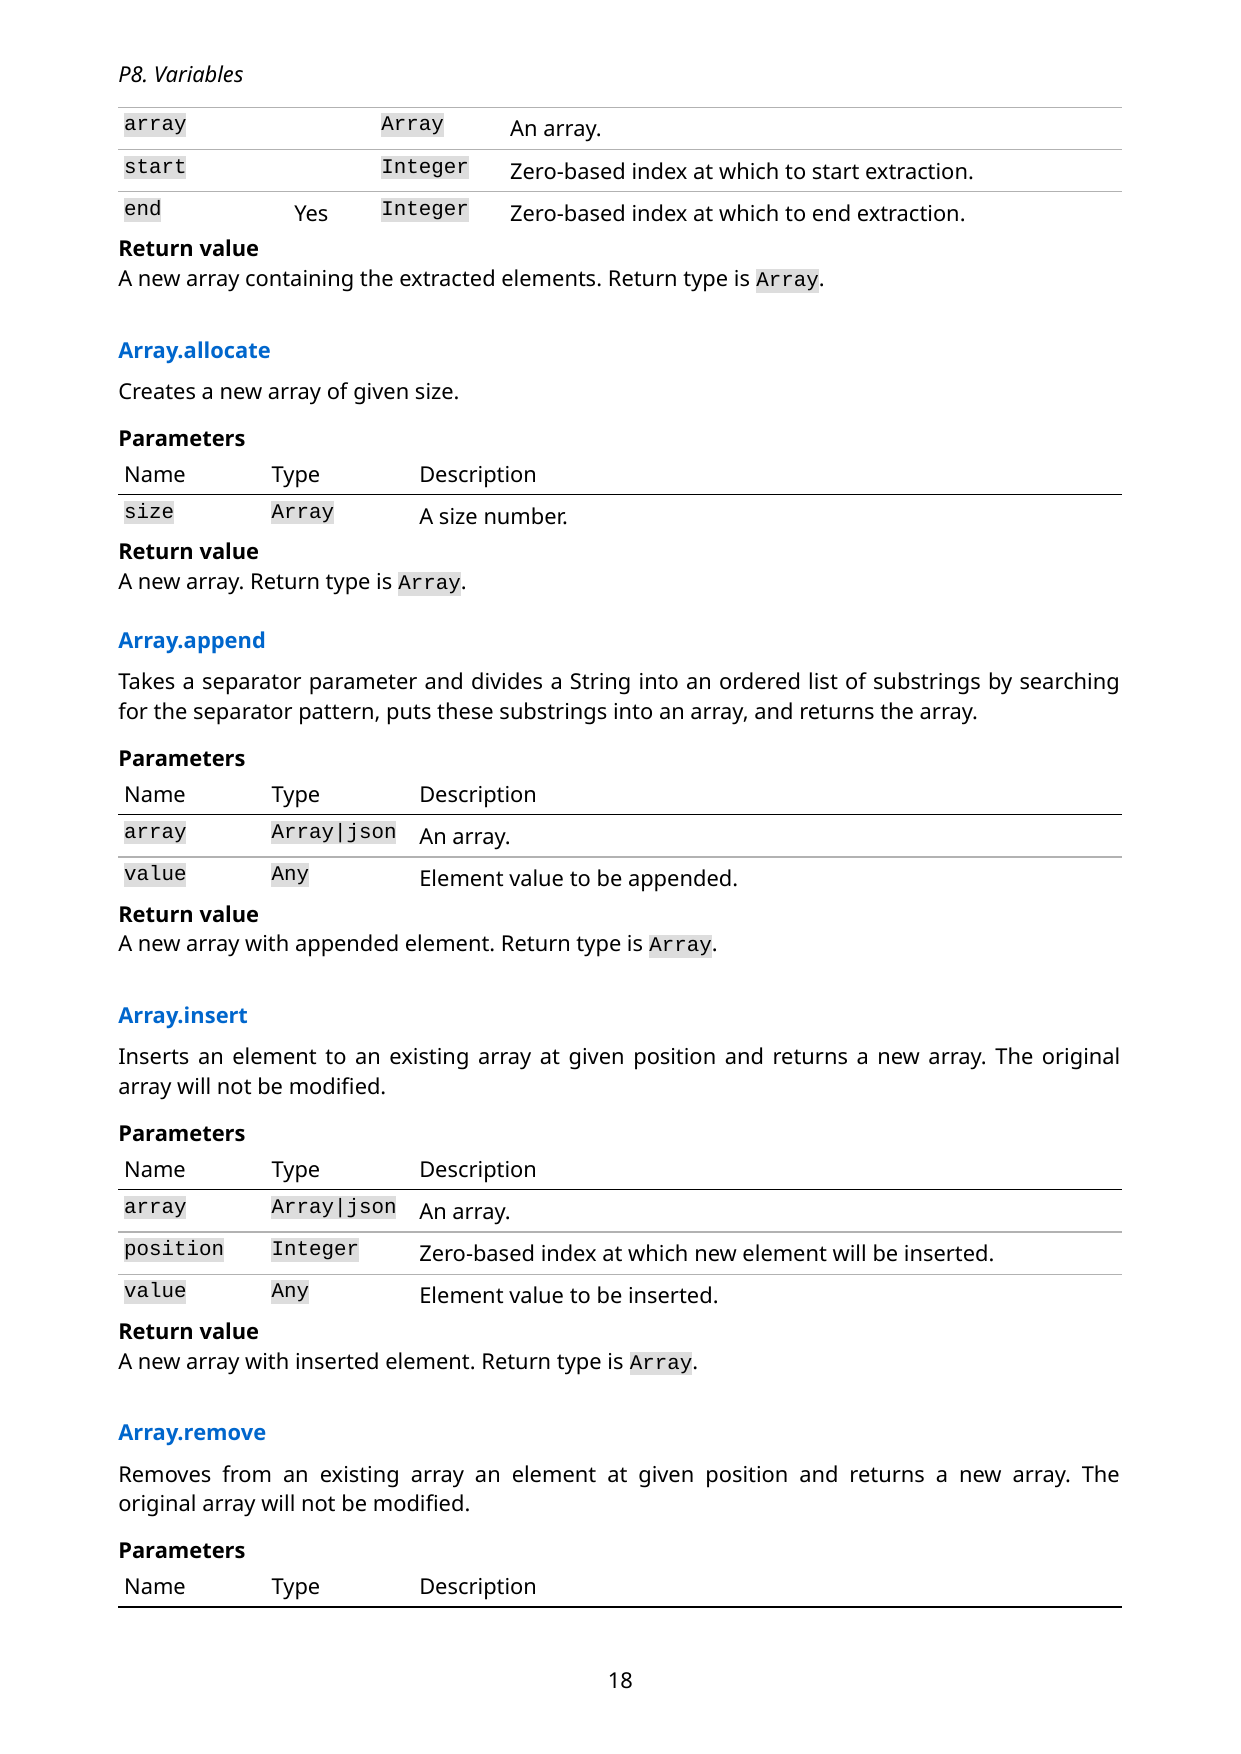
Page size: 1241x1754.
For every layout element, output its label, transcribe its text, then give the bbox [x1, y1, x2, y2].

text Return value [118, 233, 1122, 263]
table_cell size [118, 495, 266, 536]
subtitle Array.allocate [118, 334, 1122, 364]
text Parameters [118, 1535, 1122, 1565]
table_header Description [414, 1565, 1122, 1606]
table_header Type [266, 453, 413, 494]
table_cell Element value to be appended. [414, 858, 1122, 899]
table_cell Array|json [266, 815, 413, 856]
table_header Name [118, 453, 266, 494]
table_header Name [118, 1565, 266, 1606]
table_header Name [118, 1148, 266, 1189]
table_cell Zero-based index at which new element will be inserted. [414, 1233, 1122, 1274]
table_cell Array [376, 108, 504, 149]
subtitle Array.append [118, 625, 1122, 654]
text Parameters [118, 1118, 1122, 1148]
table_cell Any [266, 858, 413, 899]
subtitle Array.remove [118, 1417, 1122, 1447]
table_cell Array [266, 495, 413, 536]
subtitle Array.insert [118, 1000, 1122, 1029]
table_cell An array. [504, 108, 1122, 149]
table_header Type [266, 1565, 413, 1606]
table_cell position [118, 1233, 266, 1274]
table_header Type [266, 773, 413, 814]
table_cell value [118, 858, 266, 899]
text Removes from an existing array an element at given position and returns a new array. The original array will not be modified. [118, 1459, 1122, 1518]
table_cell end [118, 192, 247, 233]
table_cell Integer [376, 192, 504, 233]
table_cell value [118, 1275, 266, 1316]
text A new array with inserted element. Return type is Array. [118, 1346, 1122, 1376]
table_cell Array|json [266, 1190, 413, 1231]
table_cell Integer [376, 150, 504, 191]
table_cell array [118, 108, 247, 149]
text Parameters [118, 423, 1122, 453]
table_cell Yes [247, 192, 376, 233]
table_cell Zero-based index at which to end extraction. [504, 192, 1122, 233]
table_cell A size number. [414, 495, 1122, 536]
table_cell An array. [414, 815, 1122, 856]
table_header Description [414, 1148, 1122, 1189]
text Return value [118, 1316, 1122, 1346]
table_header Type [266, 1148, 413, 1189]
table_header Description [414, 773, 1122, 814]
table_cell Any [266, 1275, 413, 1316]
table_cell start [118, 150, 247, 191]
text A new array. Return type is Array. [118, 566, 1122, 596]
text Return value [118, 899, 1122, 928]
text Parameters [118, 743, 1122, 773]
table_cell An array. [414, 1190, 1122, 1231]
table_cell Element value to be inserted. [414, 1275, 1122, 1316]
table_cell [247, 108, 376, 149]
text Return value [118, 536, 1122, 566]
text A new array containing the extracted elements. Return type is Array. [118, 263, 1122, 293]
text A new array with appended element. Return type is Array. [118, 928, 1122, 958]
table_cell array [118, 1190, 266, 1231]
text Inserts an element to an existing array at given position and returns a new array. The original array will not be modified. [118, 1041, 1122, 1101]
table_cell array [118, 815, 266, 856]
table_cell Zero-based index at which to start extraction. [504, 150, 1122, 191]
table_cell [247, 150, 376, 191]
table_header Description [414, 453, 1122, 494]
table_cell Integer [266, 1233, 413, 1274]
table_header Name [118, 773, 266, 814]
text Creates a new array of given size. [118, 376, 1122, 406]
text Takes a separator parameter and divides a String into an ordered list of substrings by searching for the separator pattern, puts these substrings into an array, and returns the array. [118, 666, 1122, 726]
